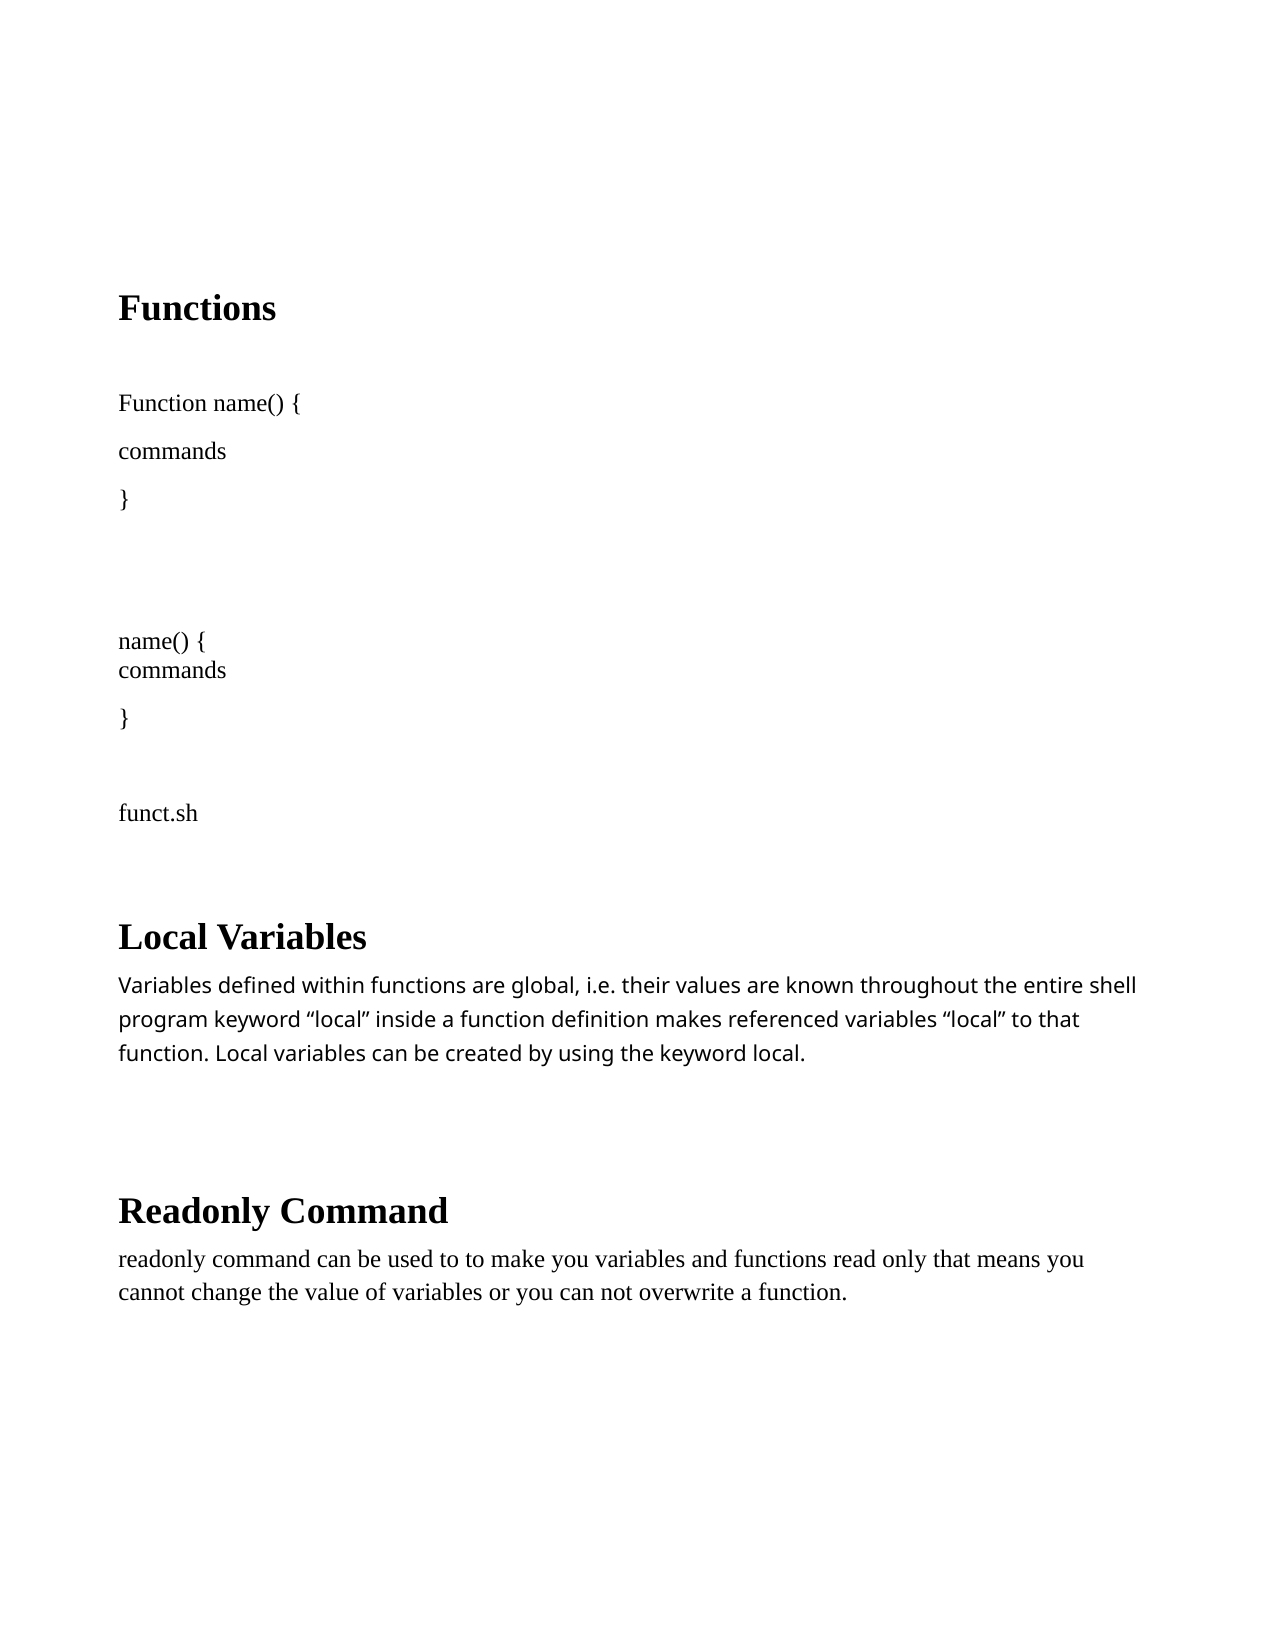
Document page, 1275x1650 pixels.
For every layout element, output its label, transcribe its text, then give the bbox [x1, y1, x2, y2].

text commands [118, 655, 1157, 684]
text name() { [118, 626, 1157, 655]
text Variables defined within functions are global, i.e. their values are known throughout the entire shell program keyword “local” inside a function definition makes referenced variables “local” to that function. Local variables can be created by using the keyword local. [118, 970, 1157, 1101]
text } [118, 484, 1157, 512]
text funct.sh [118, 798, 1157, 827]
subtitle Local Variables [118, 914, 1157, 957]
text Function name() { [118, 388, 1157, 417]
text commands [118, 436, 1157, 465]
subtitle Functions [118, 285, 1157, 328]
text readonly command can be used to to make you variables and functions read only that means you cannot change the value of variables or you can not overwrite a function. [118, 1244, 1157, 1306]
subtitle Readonly Command [118, 1188, 1157, 1231]
text } [118, 703, 1157, 732]
